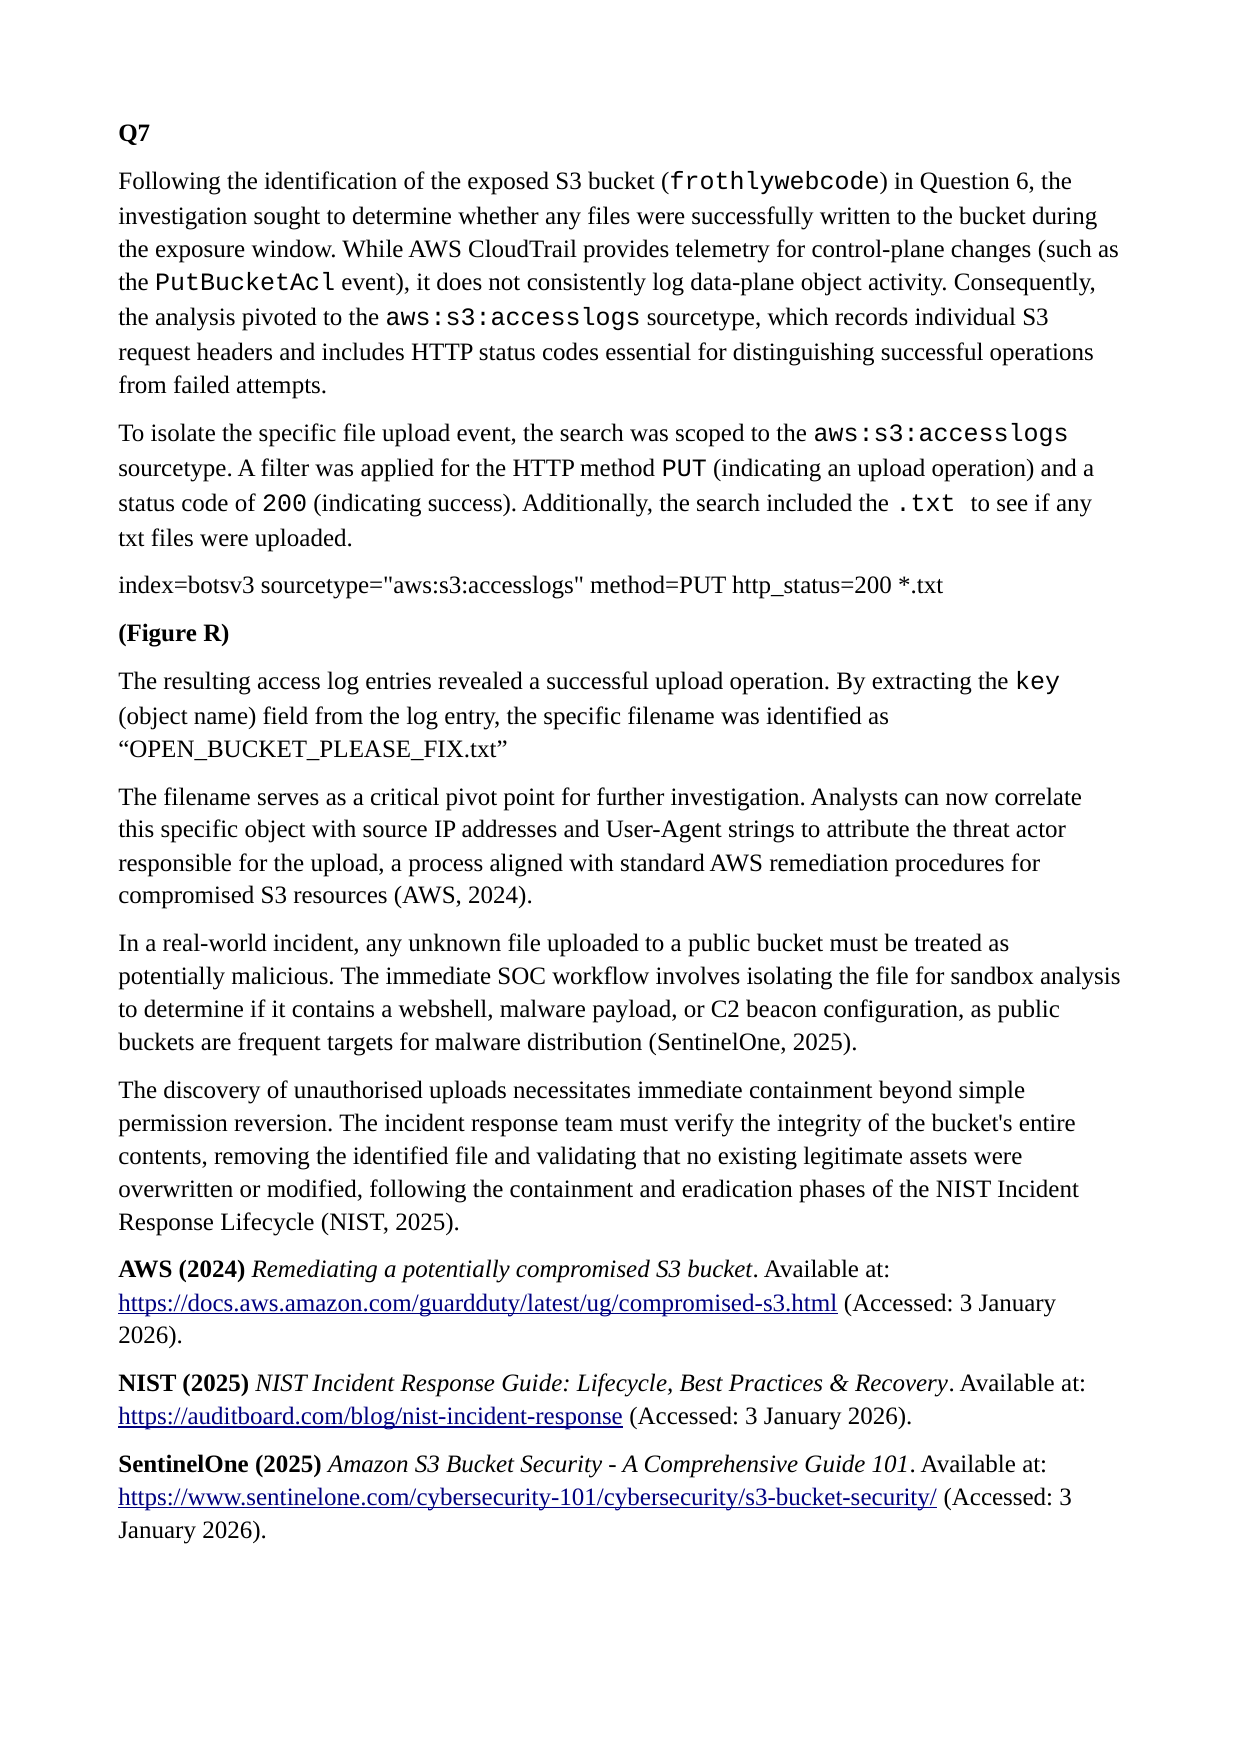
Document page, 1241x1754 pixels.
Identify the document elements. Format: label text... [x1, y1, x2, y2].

text (Figure R) [118, 618, 1122, 647]
text SentinelOne (2025) Amazon S3 Bucket Security - A Comprehensive Guide 101. Available at: https://www.sentinelone.com/cybersecurity-101/cybersecurity/s3-bucket-security/ (Accessed: 3 January 2026). [118, 1449, 1122, 1544]
text Following the identification of the exposed S3 bucket (frothlywebcode) in Question 6, the investigation sought to determine whether any files were successfully written to the bucket during the exposure window. While AWS CloudTrail provides telemetry for control-plane changes (such as the PutBucketAcl event), it does not consistently log data-plane object activity. Consequently, the analysis pivoted to the aws:s3:accesslogs sourcetype, which records individual S3 request headers and includes HTTP status codes essential for distinguishing successful operations from failed attempts. [118, 166, 1122, 399]
text AWS (2024) Remediating a potentially compromised S3 bucket. Available at: https://docs.aws.amazon.com/guardduty/latest/ug/compromised-s3.html (Accessed: 3 January 2026). [118, 1254, 1122, 1349]
text Q7 [118, 118, 1122, 147]
text NIST (2025) NIST Incident Response Guide: Lifecycle, Best Practices & Recovery. Available at: https://auditboard.com/blog/nist-incident-response (Accessed: 3 January 2026). [118, 1368, 1122, 1430]
text In a real-world incident, any unknown file uploaded to a public bucket must be treated as potentially malicious. The immediate SOC workflow involves isolating the file for sandbox analysis to determine if it contains a webshell, malware payload, or C2 beacon configuration, as public buckets are frequent targets for malware distribution (SentinelOne, 2025). [118, 928, 1122, 1056]
text The discovery of unauthorised uploads necessitates immediate containment beyond simple permission reversion. The incident response team must verify the integrity of the bucket's entire contents, removing the identified file and validating that no existing legitimate assets were overwritten or modified, following the containment and eradication phases of the NIST Incident Response Lifecycle (NIST, 2025). [118, 1075, 1122, 1236]
text The resulting access log entries revealed a successful upload operation. By extracting the key (object name) field from the log entry, the specific filename was identified as “OPEN_BUCKET_PLEASE_FIX.txt” [118, 666, 1122, 763]
text The filename serves as a critical pivot point for further investigation. Analysts can now correlate this specific object with source IP addresses and User-Agent strings to attribute the threat actor responsible for the upload, a process aligned with standard AWS remediation procedures for compromised S3 resources (AWS, 2024). [118, 782, 1122, 909]
text index=botsv3 sourcetype="aws:s3:accesslogs" method=PUT http_status=200 *.txt [118, 571, 1122, 599]
text To isolate the specific file upload event, the search was scoped to the aws:s3:accesslogs sourcetype. A filter was applied for the HTTP method PUT (indicating an upload operation) and a status code of 200 (indicating success). Additionally, the search included the .txt to see if any txt files were uploaded. [118, 418, 1122, 552]
